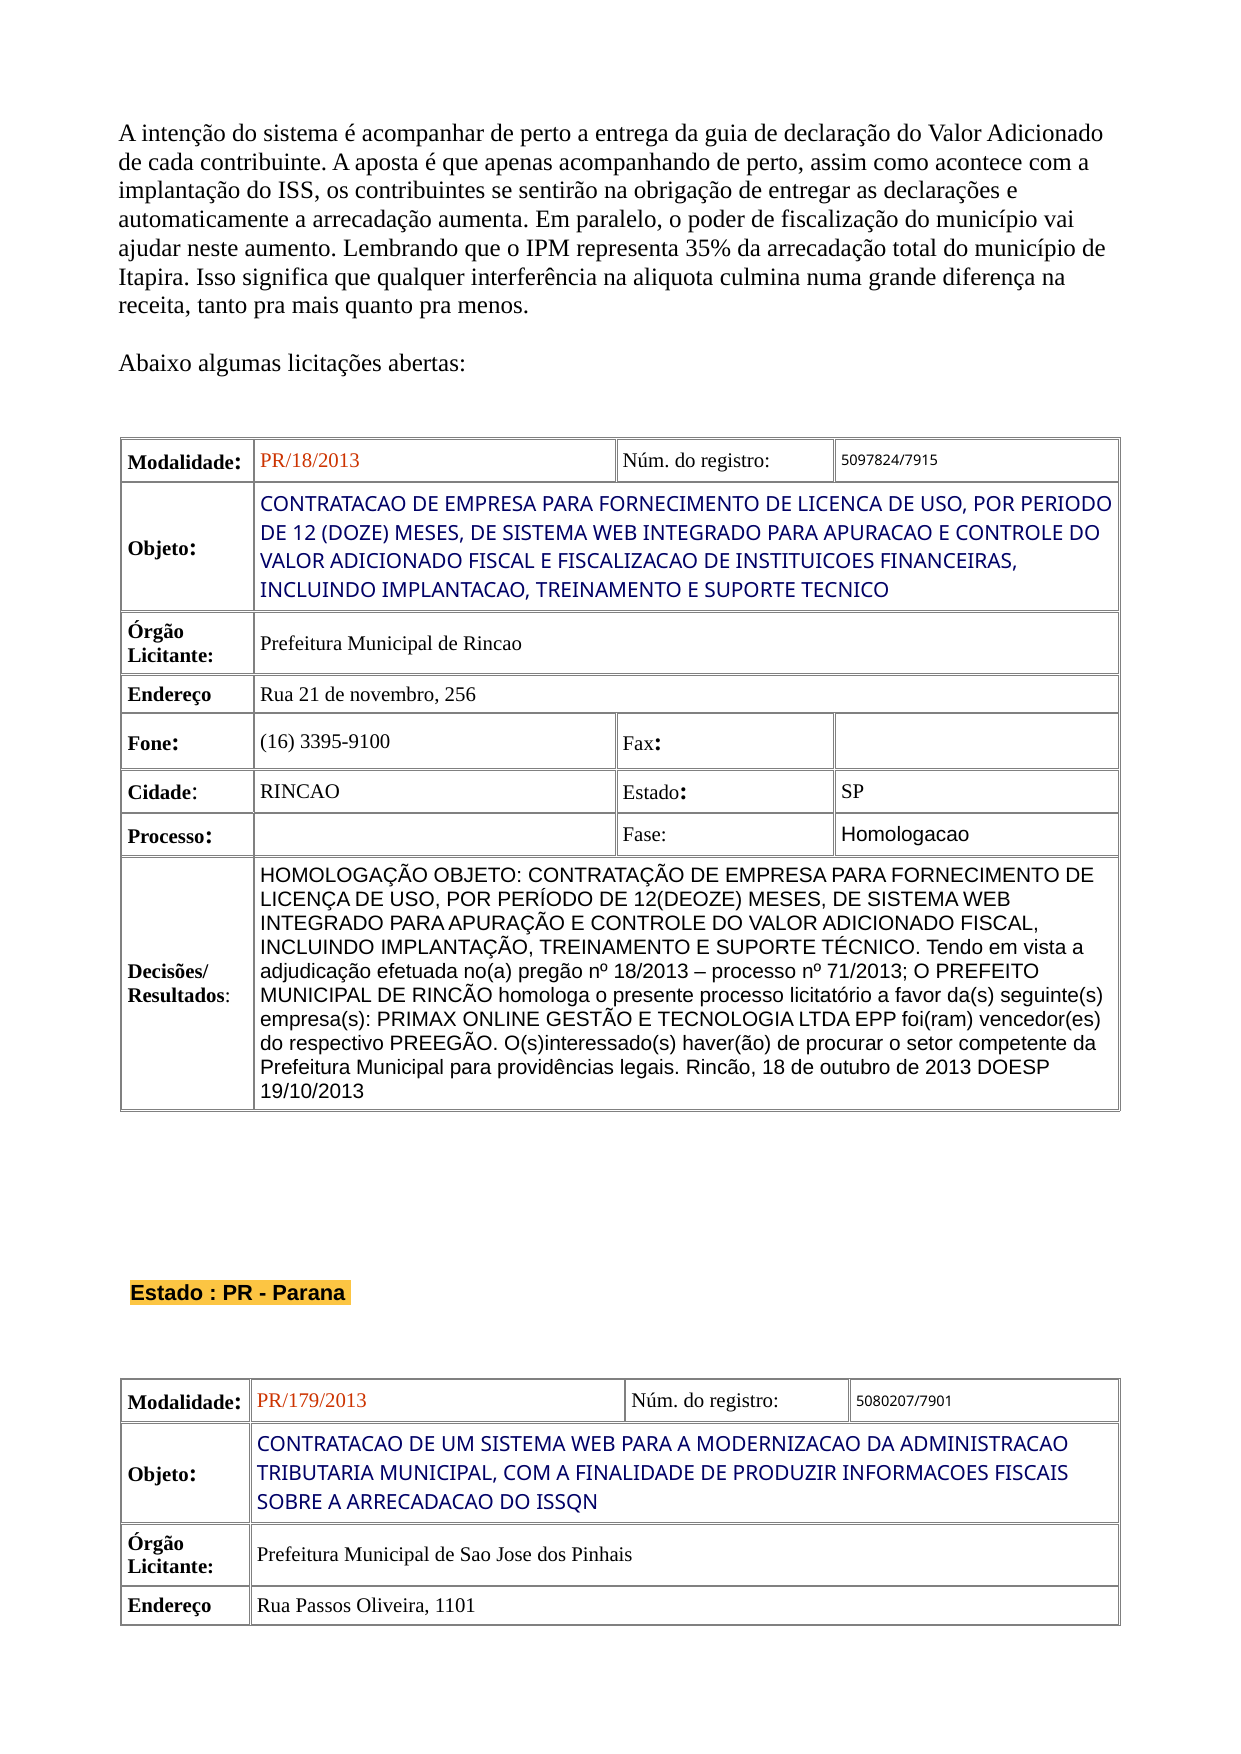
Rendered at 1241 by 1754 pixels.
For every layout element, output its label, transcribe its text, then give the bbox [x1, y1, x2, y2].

table_cell [118, 1319, 1122, 1353]
table_cell Objeto: [122, 483, 253, 610]
table_cell [118, 1125, 1122, 1159]
table_cell Decisões/Resultados: [122, 858, 253, 1109]
table_cell RINCAO [255, 771, 615, 811]
table_cell HOMOLOGAÇÃO OBJETO: CONTRATAÇÃO DE EMPRESA PARA FORNECIMENTO DE LICENÇA DE USO, POR PERÍODO DE 12(DEOZE) MESES, DE SISTEMA WEB INTEGRADO PARA APURAÇÃO E CONTROLE DO VALOR ADICIONADO FISCAL, INCLUINDO IMPLANTAÇÃO, TREINAMENTO E SUPORTE TÉCNICO. Tendo em vista a adjudicação efetuada no(a) pregão nº 18/2013 – processo nº 71/2013; O PREFEITO MUNICIPAL DE RINCÃO homologa o presente processo licitatório a favor da(s) seguinte(s) empresa(s): PRIMAX ONLINE GESTÃO E TECNOLOGIA LTDA EPP foi(ram) vencedor(es) do respectivo PREEGÃO. O(s)interessado(s) haver(ão) de procurar o setor competente da Prefeitura Municipal para providências legais. Rincão, 18 de outubro de 2013 DOESP 19/10/2013 [255, 858, 1118, 1109]
table_cell Prefeitura Municipal de Sao Jose dos Pinhais [252, 1525, 1118, 1585]
table_header 5097824/7915 [836, 440, 1118, 481]
table_cell Processo: [122, 814, 253, 855]
table_header PR/179/2013 [252, 1380, 624, 1421]
table_cell Endereço [122, 1587, 249, 1623]
table_cell Endereço [122, 676, 253, 712]
table_cell Prefeitura Municipal de Rincao [255, 613, 1118, 673]
table_cell [255, 814, 615, 855]
table_cell Órgão Licitante: [122, 1525, 249, 1585]
table_cell Órgão Licitante: [122, 613, 253, 673]
table_cell [118, 1375, 1122, 1629]
table_cell Fone: [122, 714, 253, 768]
table_header [118, 434, 1122, 1114]
table_header PR/18/2013 [255, 440, 615, 481]
table_cell Objeto: [122, 1424, 249, 1522]
table_cell [118, 1114, 1122, 1125]
table_cell SP [836, 771, 1118, 811]
table_header [118, 1246, 1122, 1319]
table_header Estado : PR - Parana [121, 1249, 361, 1316]
table_header Núm. do registro: [626, 1380, 848, 1421]
table_cell [118, 1353, 1122, 1364]
table_header Modalidade: [122, 440, 253, 481]
table_cell CONTRATACAO DE EMPRESA PARA FORNECIMENTO DE LICENCA DE USO, POR PERIODO DE 12 (DOZE) MESES, DE SISTEMA WEB INTEGRADO PARA APURACAO E CONTROLE DO VALOR ADICIONADO FISCAL E FISCALIZACAO DE INSTITUICOES FINANCEIRAS, INCLUINDO IMPLANTACAO, TREINAMENTO E SUPORTE TECNICO [255, 483, 1118, 610]
text A intenção do sistema é acompanhar de perto a entrega da guia de declaração do Valor Adicionado de cada contribuinte. A aposta é que apenas acompanhando de perto, assim como acontece com a implantação do ISS, os contribuintes se sentirão na obrigação de entregar as declarações e automaticamente a arrecadação aumenta. Em paralelo, o poder de fiscalização do município vai ajudar neste aumento. Lembrando que o IPM representa 35% da arrecadação total do município de Itapira. Isso significa que qualquer interferência na aliquota culmina numa grande diferença na receita, tanto pra mais quanto pra menos. [118, 118, 1122, 319]
table_header Núm. do registro: [618, 440, 833, 481]
table_cell [836, 714, 1118, 768]
table_cell CONTRATACAO DE UM SISTEMA WEB PARA A MODERNIZACAO DA ADMINISTRACAO TRIBUTARIA MUNICIPAL, COM A FINALIDADE DE PRODUZIR INFORMACOES FISCAIS SOBRE A ARRECADACAO DO ISSQN [252, 1424, 1118, 1522]
table_cell Fax: [618, 714, 833, 768]
table_header 5080207/7901 [851, 1380, 1118, 1421]
table_cell Homologacao [836, 814, 1118, 855]
table_cell Estado: [618, 771, 833, 811]
table_cell (16) 3395-9100 [255, 714, 615, 768]
table_cell Cidade: [122, 771, 253, 811]
table_cell [118, 1364, 1122, 1374]
table_header Modalidade: [122, 1380, 249, 1421]
text Abaixo algumas licitações abertas: [118, 348, 1122, 377]
table_cell Rua Passos Oliveira, 1101 [252, 1587, 1118, 1623]
table_cell Fase: [618, 814, 833, 855]
table_cell Rua 21 de novembro, 256 [255, 676, 1118, 712]
